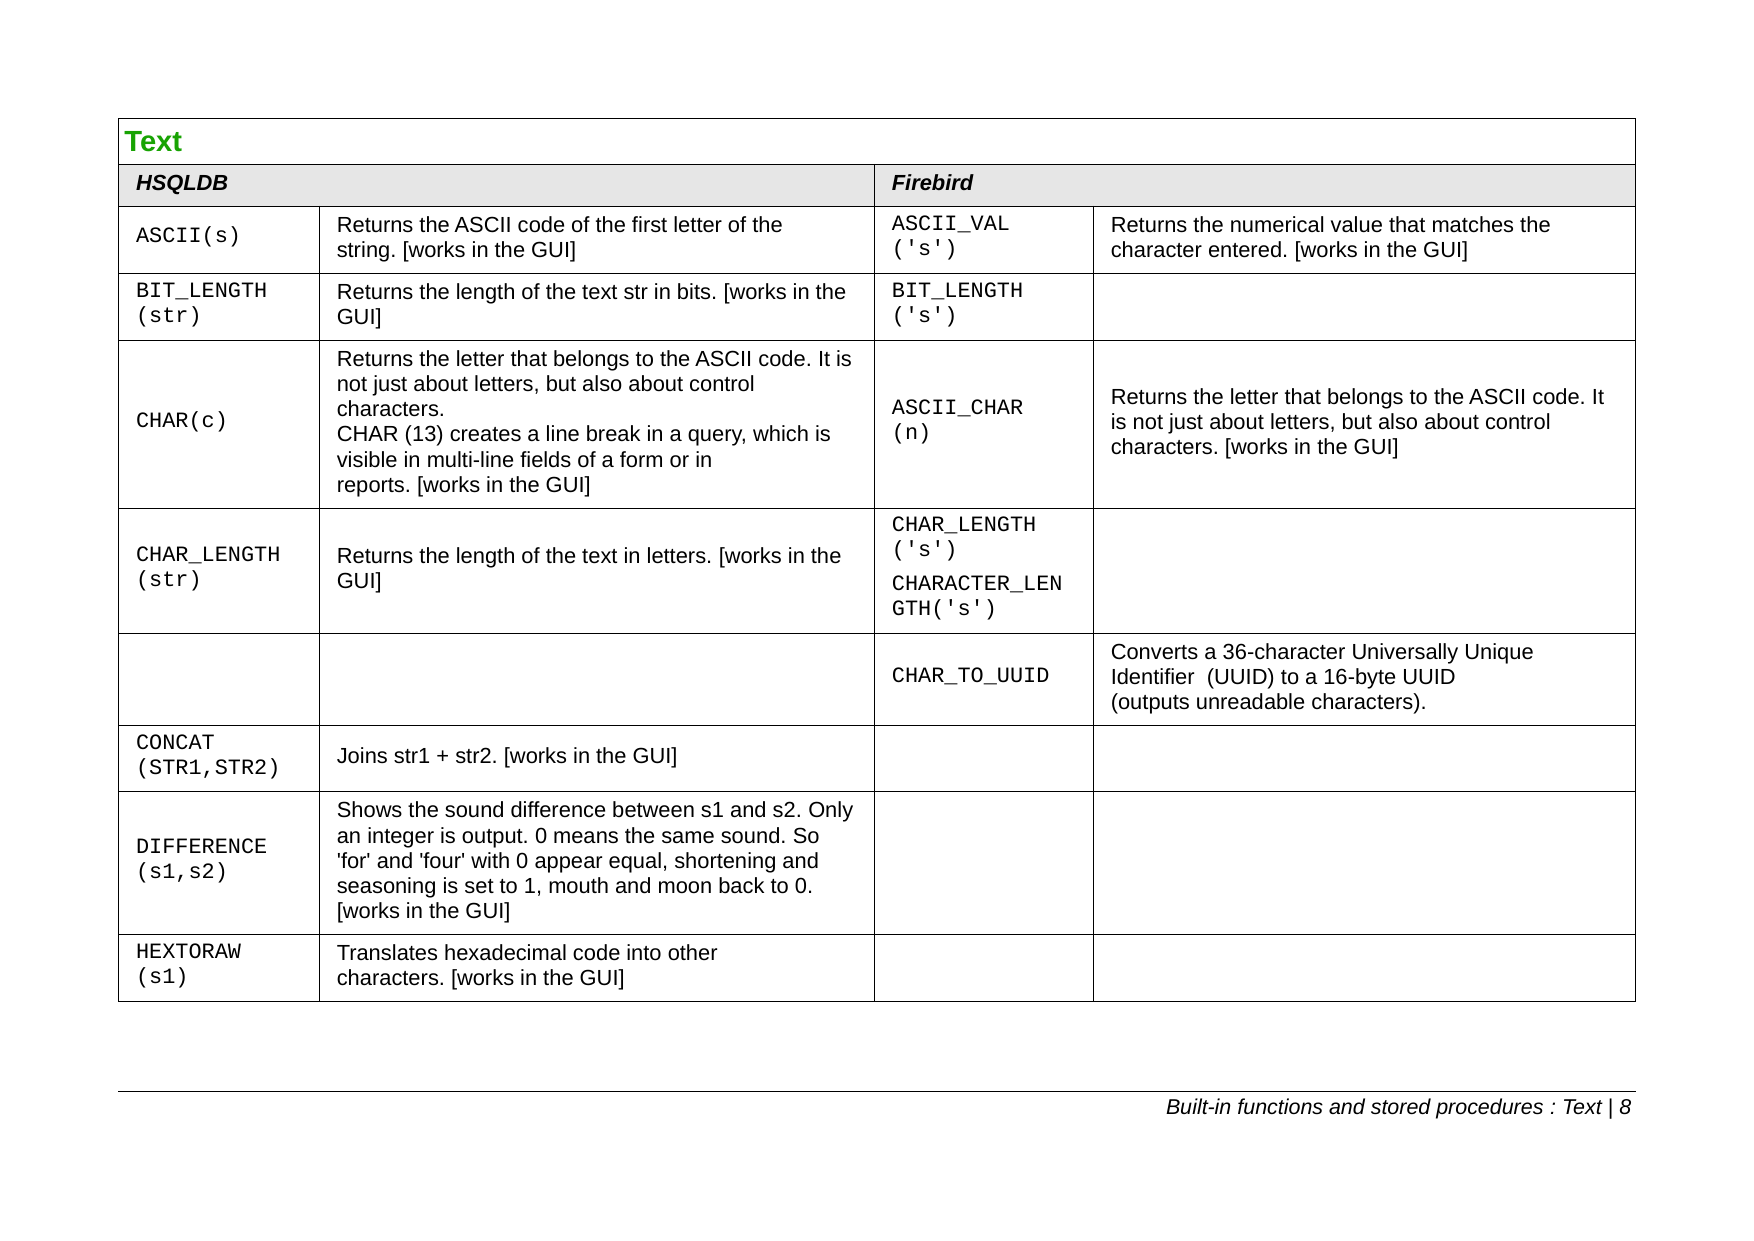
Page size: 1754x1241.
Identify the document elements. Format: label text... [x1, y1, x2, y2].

table_cell CONCAT (STR1,STR2) [119, 726, 319, 791]
table_cell [320, 634, 874, 725]
table_cell Converts a 36-character Universally Unique Identifier (UUID) to a 16-byte UUID (outputs unreadable characters). [1094, 634, 1635, 725]
table_cell [1094, 509, 1635, 633]
table_cell [875, 792, 1093, 934]
table_cell [875, 935, 1093, 1001]
table_cell CHAR_TO_UUID [875, 634, 1093, 725]
table_cell [119, 634, 319, 725]
table_cell [1094, 935, 1635, 1001]
table_cell Returns the letter that belongs to the ASCII code. It is not just about letters, but also about control characters. [works in the GUI] [1094, 341, 1635, 508]
table_cell Returns the length of the text str in bits. [works in the GUI] [320, 274, 874, 340]
table_cell BIT_LENGTH ('s') [875, 274, 1093, 340]
table_cell Joins str1 + str2. [works in the GUI] [320, 726, 874, 791]
table_cell CHAR_LENGTH ('s') CHARACTER_LENGTH('s') [875, 509, 1093, 633]
table_cell Returns the ASCII code of the first letter of the string. [works in the GUI] [320, 207, 874, 273]
table_cell ASCII_CHAR (n) [875, 341, 1093, 508]
table_cell Firebird [875, 165, 1635, 206]
table_cell Returns the letter that belongs to the ASCII code. It is not just about letters, but also about control characters. CHAR (13) creates a line break in a query, which is visible in multi-line fields of a form or in reports. [works in the GUI] [320, 341, 874, 508]
table_cell ASCII_VAL ('s') [875, 207, 1093, 273]
table_cell HEXTORAW (s1) [119, 935, 319, 1001]
table_cell Returns the length of the text in letters. [works in the GUI] [320, 509, 874, 633]
table_cell [1094, 274, 1635, 340]
table_cell Returns the numerical value that matches the character entered. [works in the GUI] [1094, 207, 1635, 273]
table_cell CHAR(c) [119, 341, 319, 508]
table_cell CHAR_LENGTH (str) [119, 509, 319, 633]
table_header Text [119, 119, 1635, 164]
table_cell Shows the sound difference between s1 and s2. Only an integer is output. 0 means the same sound. So 'for' and 'four' with 0 appear equal, shortening and seasoning is set to 1, mouth and moon back to 0. [works in the GUI] [320, 792, 874, 934]
table_cell [1094, 792, 1635, 934]
table_cell [875, 726, 1093, 791]
table_cell BIT_LENGTH (str) [119, 274, 319, 340]
table_cell [1094, 726, 1635, 791]
table_cell DIFFERENCE (s1,s2) [119, 792, 319, 934]
table_cell HSQLDB [119, 165, 874, 206]
table_cell Translates hexadecimal code into other characters. [works in the GUI] [320, 935, 874, 1001]
table_cell ASCII(s) [119, 207, 319, 273]
